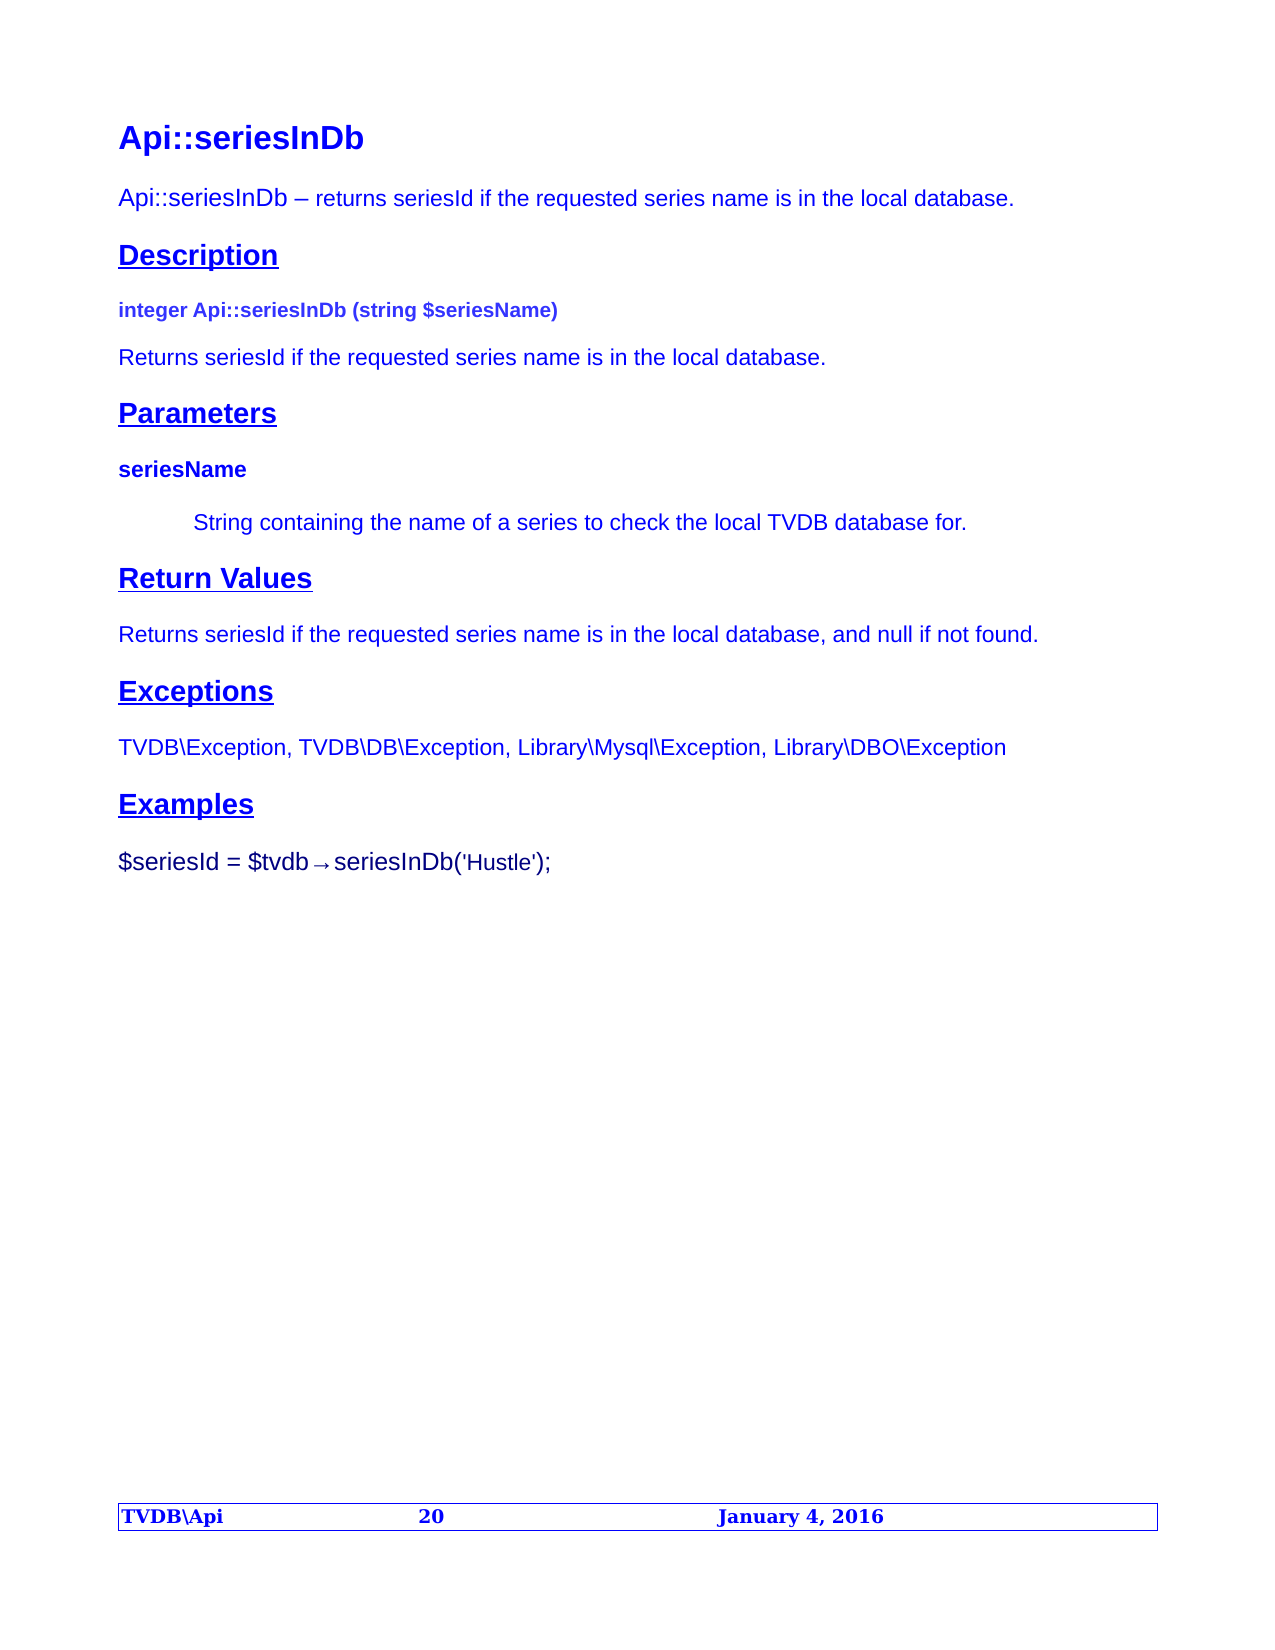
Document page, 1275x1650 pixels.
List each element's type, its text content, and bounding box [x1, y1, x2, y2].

text String containing the name of a series to check the local TVDB database for. [193, 509, 1157, 535]
title $seriesId = $tvdb→seriesInDb('Hustle'); [118, 847, 1157, 875]
title Returns seriesId if the requested series name is in the local database. [118, 343, 1157, 370]
title Parameters [118, 396, 1157, 430]
title seriesName [118, 456, 1157, 482]
title Api::seriesInDb – returns seriesId if the requested series name is in the local database. [118, 183, 1157, 212]
title Api::seriesInDb [118, 118, 1157, 157]
list integer Api::seriesInDb (string $seriesName) [118, 298, 1157, 322]
title Examples [118, 787, 1157, 820]
text Description [118, 238, 1157, 272]
title Exceptions [118, 674, 1157, 708]
title TVDB\Exception, TVDB\DB\Exception, Library\Mysql\Exception, Library\DBO\Exception [118, 734, 1157, 760]
title Returns seriesId if the requested series name is in the local database, and null if not found. [118, 621, 1157, 648]
title Return Values [118, 561, 1157, 595]
